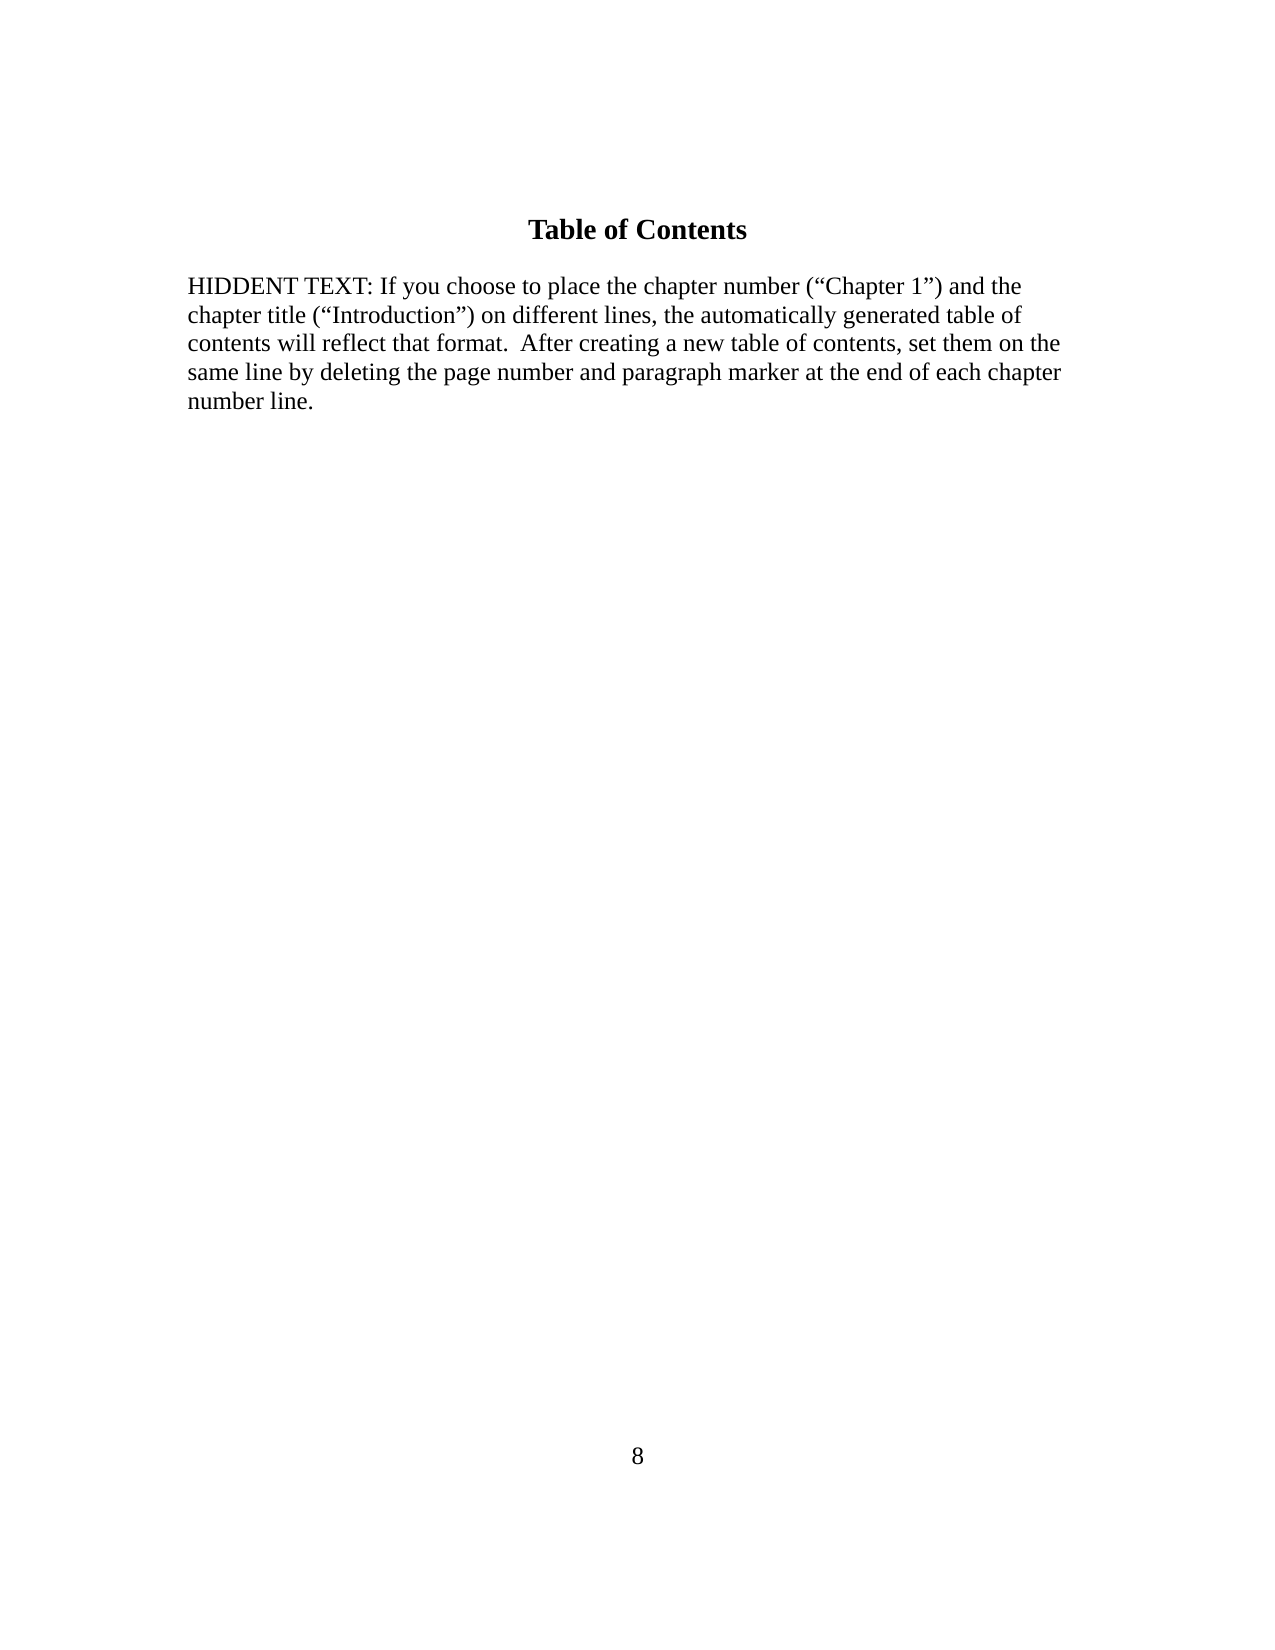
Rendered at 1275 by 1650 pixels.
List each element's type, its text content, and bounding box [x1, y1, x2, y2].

subtitle Table of Contents [187, 212, 1087, 246]
text HIDDENT TEXT: If you choose to place the chapter number (“Chapter 1”) and the chapter title (“Introduction”) on different lines, the automatically generated table of contents will reflect that format. After creating a new table of contents, set them on the same line by deleting the page number and paragraph marker at the end of each chapter number line. [187, 271, 1087, 415]
